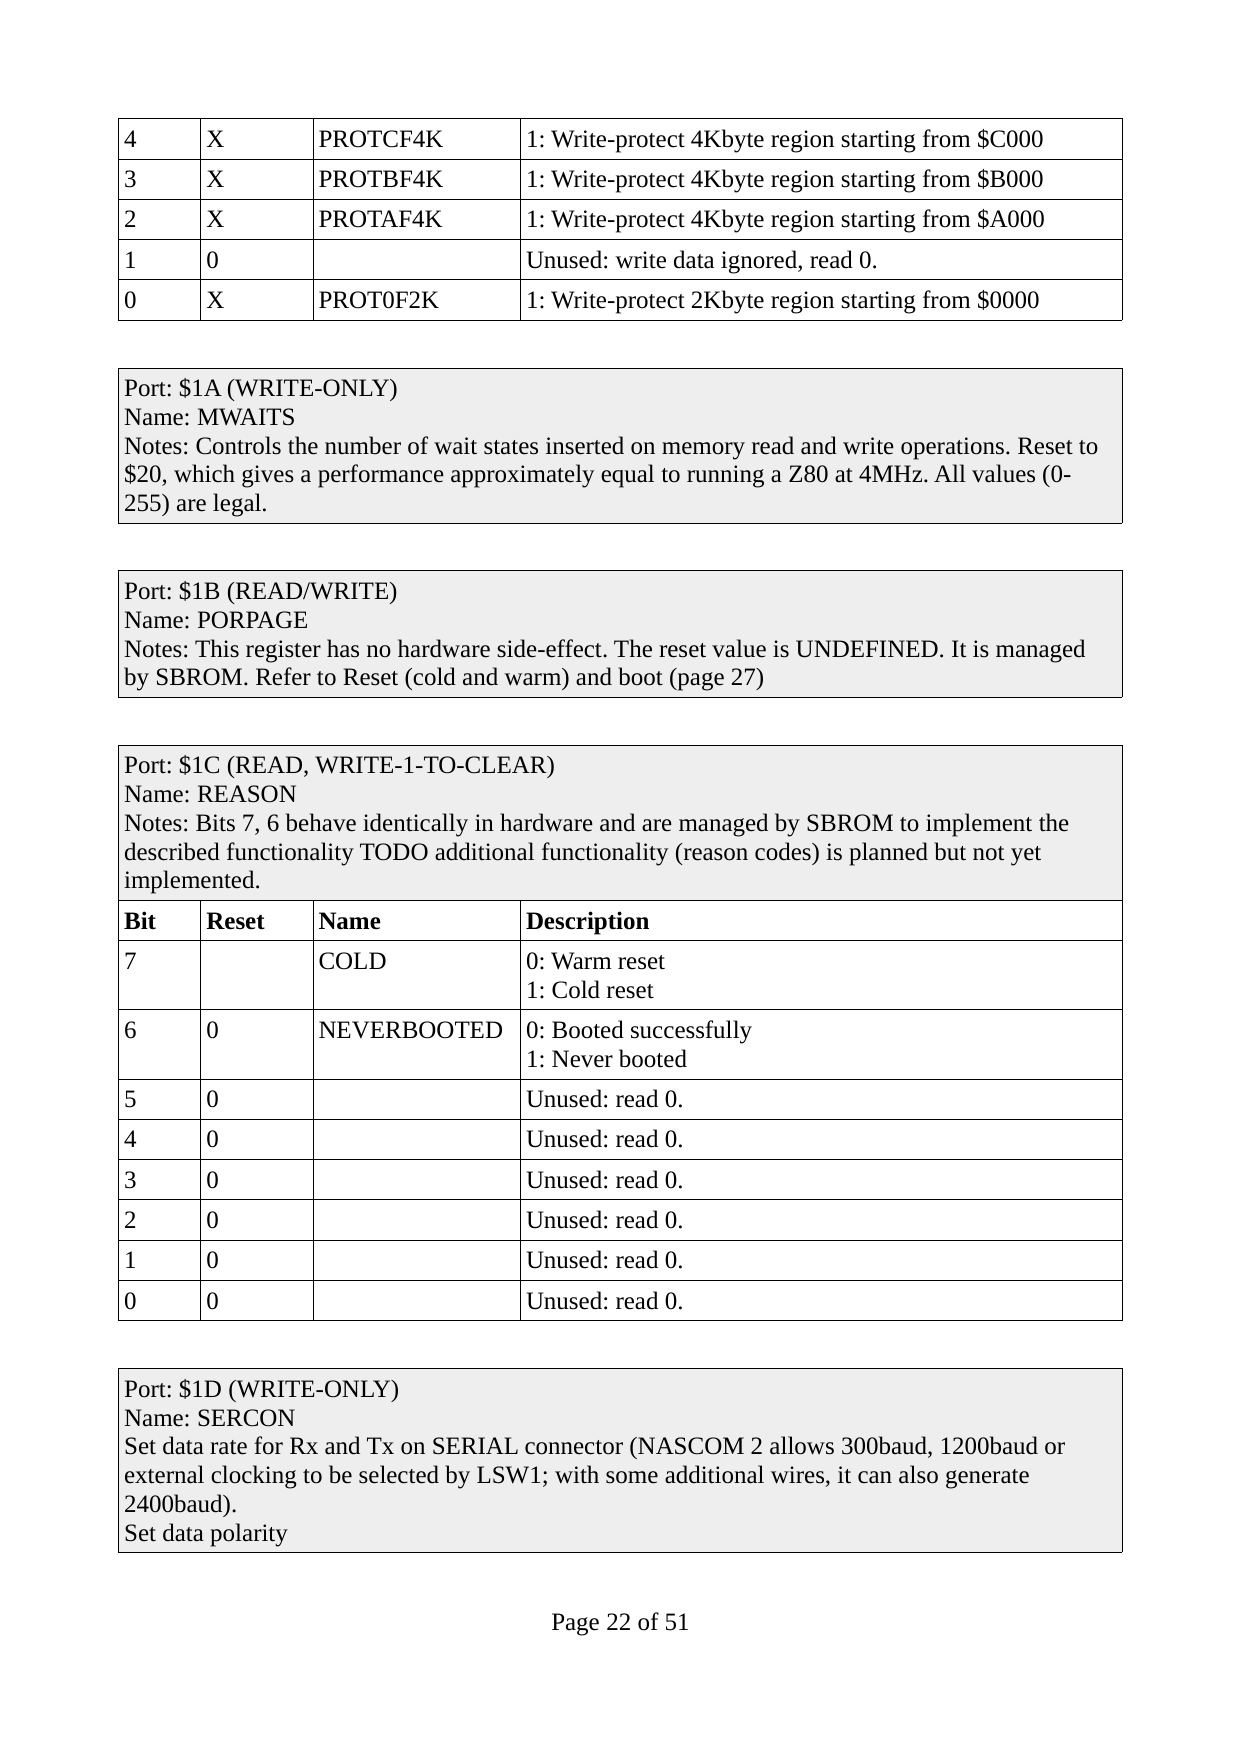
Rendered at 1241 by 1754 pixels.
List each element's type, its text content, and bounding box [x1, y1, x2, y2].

table_cell COLD [314, 941, 520, 1009]
table_cell 7 [119, 941, 200, 1009]
table_cell 5 [119, 1080, 200, 1119]
table_cell X [201, 119, 313, 158]
table_cell [314, 1200, 520, 1240]
table_cell 0 [201, 1200, 313, 1240]
table_cell 0 [119, 1281, 200, 1320]
table_cell Name [314, 901, 520, 940]
table_cell PROTCF4K [314, 119, 520, 158]
table_cell Description [521, 901, 1122, 940]
table_cell 1: Write-protect 2Kbyte region starting from $0000 [521, 280, 1122, 320]
table_cell 0 [201, 1080, 313, 1119]
table_cell [314, 1080, 520, 1119]
table_cell PROTAF4K [314, 200, 520, 239]
table_cell 0 [201, 1160, 313, 1199]
table_cell PROT0F2K [314, 280, 520, 320]
table_cell X [201, 200, 313, 239]
table_cell Unused: read 0. [521, 1241, 1122, 1280]
table_cell Unused: read 0. [521, 1120, 1122, 1159]
table_cell 1: Write-protect 4Kbyte region starting from $B000 [521, 160, 1122, 199]
table_cell 0 [119, 280, 200, 320]
table_cell 4 [119, 119, 200, 158]
table_cell Bit [119, 901, 200, 940]
table_cell 2 [119, 200, 200, 239]
table_cell 0: Booted successfully 1: Never booted [521, 1010, 1122, 1078]
table_cell Unused: write data ignored, read 0. [521, 240, 1122, 279]
table_cell [314, 1281, 520, 1320]
table_cell X [201, 280, 313, 320]
table_cell 1: Write-protect 4Kbyte region starting from $A000 [521, 200, 1122, 239]
table_header Port: $1C (READ, WRITE-1-TO-CLEAR) Name: REASON Notes: Bits 7, 6 behave identically in hardware and are managed by SBROM to implement the described functionality TODO additional functionality (reason codes) is planned but not yet implemented. [119, 746, 1122, 900]
table_cell [314, 240, 520, 279]
table_cell NEVERBOOTED [314, 1010, 520, 1078]
table_cell 0 [201, 1120, 313, 1159]
table_cell 0: Warm reset 1: Cold reset [521, 941, 1122, 1009]
table_cell Unused: read 0. [521, 1200, 1122, 1240]
table_cell 0 [201, 1010, 313, 1078]
table_cell [201, 941, 313, 1009]
table_cell 0 [201, 1281, 313, 1320]
table_cell 4 [119, 1120, 200, 1159]
table_cell Reset [201, 901, 313, 940]
table_cell PROTBF4K [314, 160, 520, 199]
table_cell 0 [201, 1241, 313, 1280]
table_cell Unused: read 0. [521, 1160, 1122, 1199]
table_cell 3 [119, 1160, 200, 1199]
table_cell 3 [119, 160, 200, 199]
table_cell Unused: read 0. [521, 1080, 1122, 1119]
table_cell [314, 1241, 520, 1280]
table_cell 0 [201, 240, 313, 279]
table_header Port: $1D (WRITE-ONLY) Name: SERCON Set data rate for Rx and Tx on SERIAL connector (NASCOM 2 allows 300baud, 1200baud or external clocking to be selected by LSW1; with some additional wires, it can also generate 2400baud). Set data polarity [119, 1369, 1122, 1552]
table_cell 1: Write-protect 4Kbyte region starting from $C000 [521, 119, 1122, 158]
table_cell X [201, 160, 313, 199]
table_header Port: $1A (WRITE-ONLY) Name: MWAITS Notes: Controls the number of wait states inserted on memory read and write operations. Reset to $20, which gives a performance approximately equal to running a Z80 at 4MHz. All values (0-255) are legal. [119, 369, 1122, 523]
table_cell 2 [119, 1200, 200, 1240]
table_cell Unused: read 0. [521, 1281, 1122, 1320]
table_header Port: $1B (READ/WRITE) Name: PORPAGE Notes: This register has no hardware side-effect. The reset value is UNDEFINED. It is managed by SBROM. Refer to Reset (cold and warm) and boot (page 27) [119, 571, 1122, 697]
table_cell 1 [119, 1241, 200, 1280]
table_cell 6 [119, 1010, 200, 1078]
table_cell 1 [119, 240, 200, 279]
table_cell [314, 1160, 520, 1199]
table_cell [314, 1120, 520, 1159]
